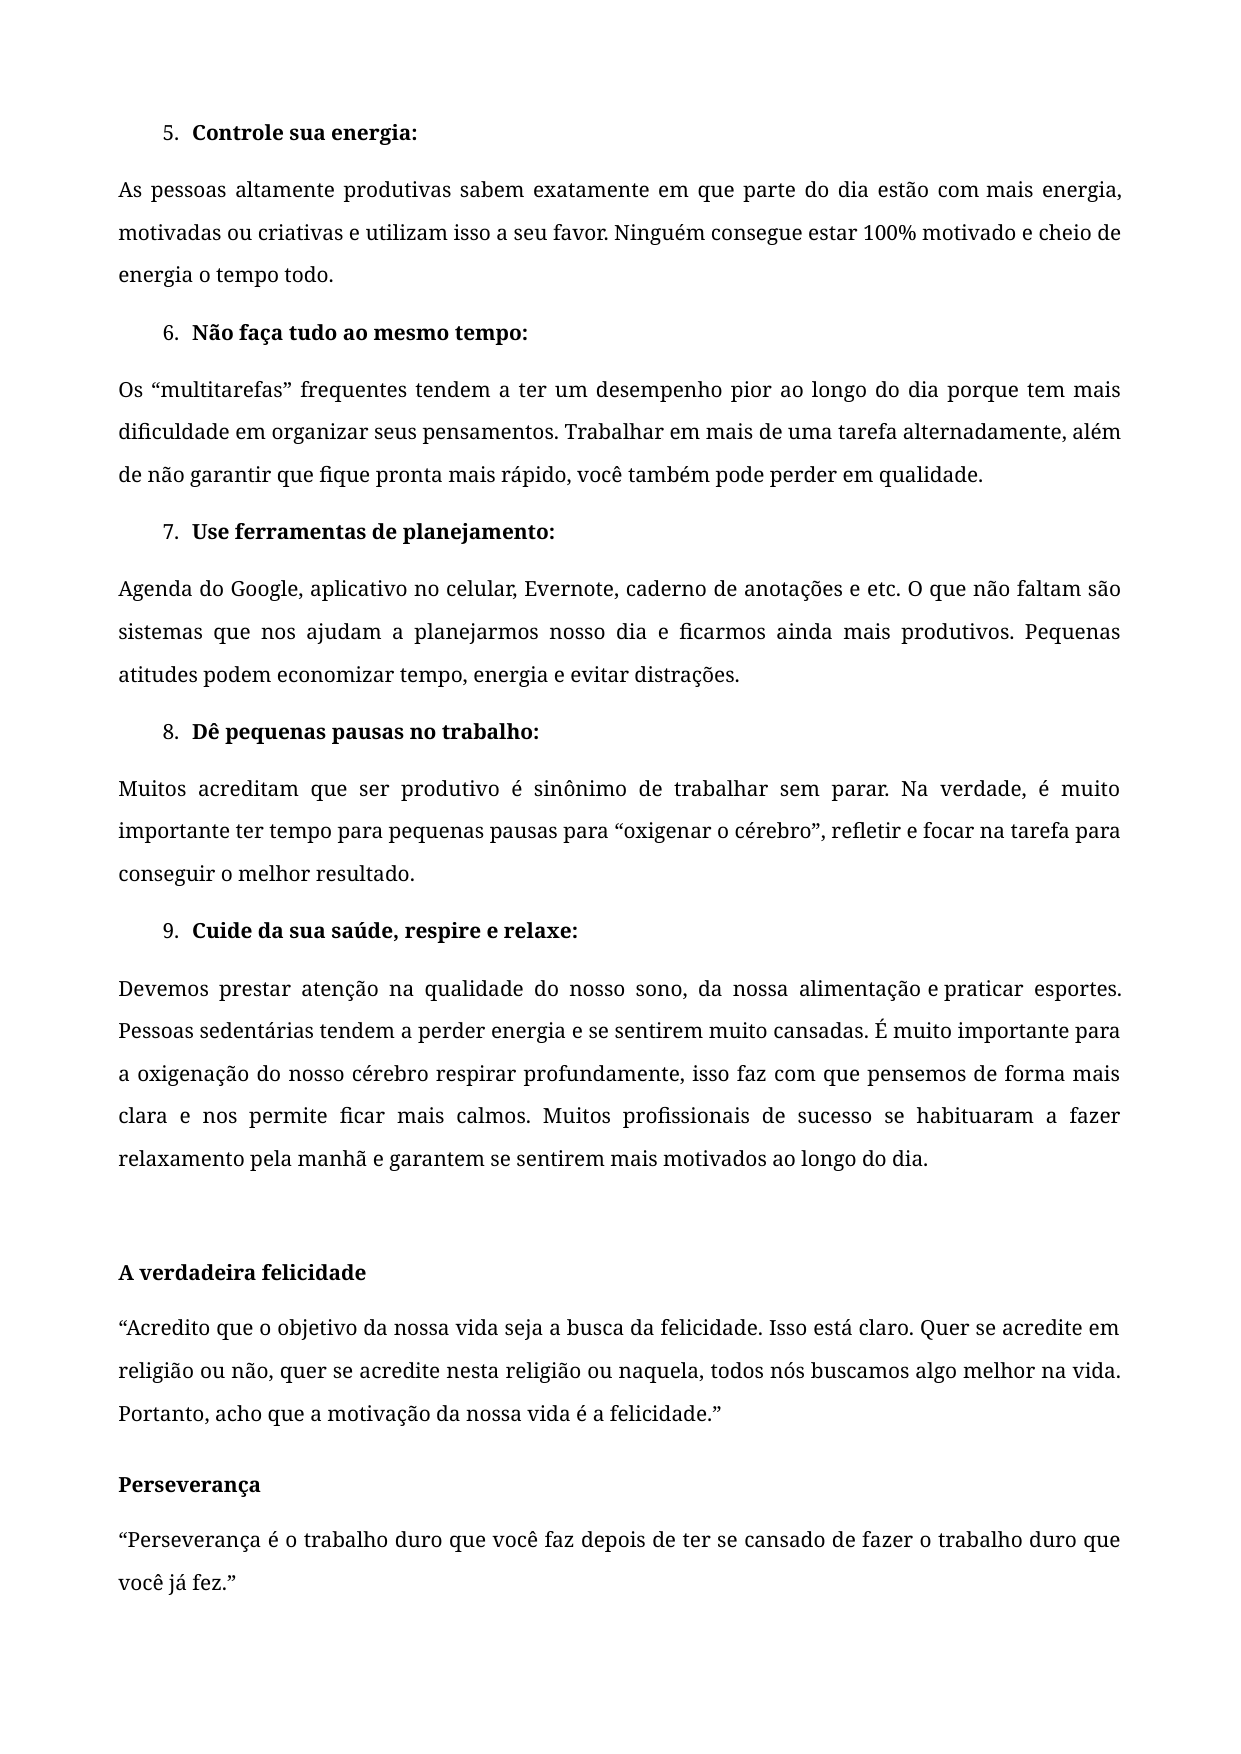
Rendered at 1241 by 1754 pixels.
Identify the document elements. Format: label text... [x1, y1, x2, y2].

text Muitos acreditam que ser produtivo é sinônimo de trabalhar sem parar. Na verdade, é muito importante ter tempo para pequenas pausas para “oxigenar o cérebro”, refletir e focar na tarefa para conseguir o melhor resultado. [118, 774, 1122, 888]
list Controle sua energia: [162, 118, 1122, 147]
text Os “multitarefas” frequentes tendem a ter um desempenho pior ao longo do dia porque tem mais dificuldade em organizar seus pensamentos. Trabalhar em mais de uma tarefa alternadamente, além de não garantir que fique pronta mais rápido, você também pode perder em qualidade. [118, 375, 1122, 488]
text Agenda do Google, aplicativo no celular, Evernote, caderno de anotações e etc. O que não faltam são sistemas que nos ajudam a planejarmos nosso dia e ficarmos ainda mais produtivos. Pequenas atitudes podem economizar tempo, energia e evitar distrações. [118, 574, 1122, 688]
list Não faça tudo ao mesmo tempo: [162, 318, 1122, 346]
subtitle A verdadeira felicidade [118, 1258, 1122, 1287]
text As pessoas altamente produtivas sabem exatamente em que parte do dia estão com mais energia, motivadas ou criativas e utilizam isso a seu favor. Ninguém consegue estar 100% motivado e cheio de energia o tempo todo. [118, 175, 1122, 289]
list Cuide da sua saúde, respire e relaxe: [162, 916, 1122, 945]
subtitle Perseverança [118, 1471, 1122, 1499]
text “Acredito que o objetivo da nossa vida seja a busca da felicidade. Isso está claro. Quer se acredite em religião ou não, quer se acredite nesta religião ou naquela, todos nós buscamos algo melhor na vida. Portanto, acho que a motivação da nossa vida é a felicidade.” [118, 1313, 1122, 1427]
text Devemos prestar atenção na qualidade do nosso sono, da nossa alimentação e praticar esportes. Pessoas sedentárias tendem a perder energia e se sentirem muito cansadas. É muito importante para a oxigenação do nosso cérebro respirar profundamente, isso faz com que pensemos de forma mais clara e nos permite ficar mais calmos. Muitos profissionais de sucesso se habituaram a fazer relaxamento pela manhã e garantem se sentirem mais motivados ao longo do dia. [118, 974, 1122, 1172]
list Dê pequenas pausas no trabalho: [162, 717, 1122, 745]
text “Perseverança é o trabalho duro que você faz depois de ter se cansado de fazer o trabalho duro que você já fez.” [118, 1526, 1122, 1597]
list Use ferramentas de planejamento: [162, 517, 1122, 546]
